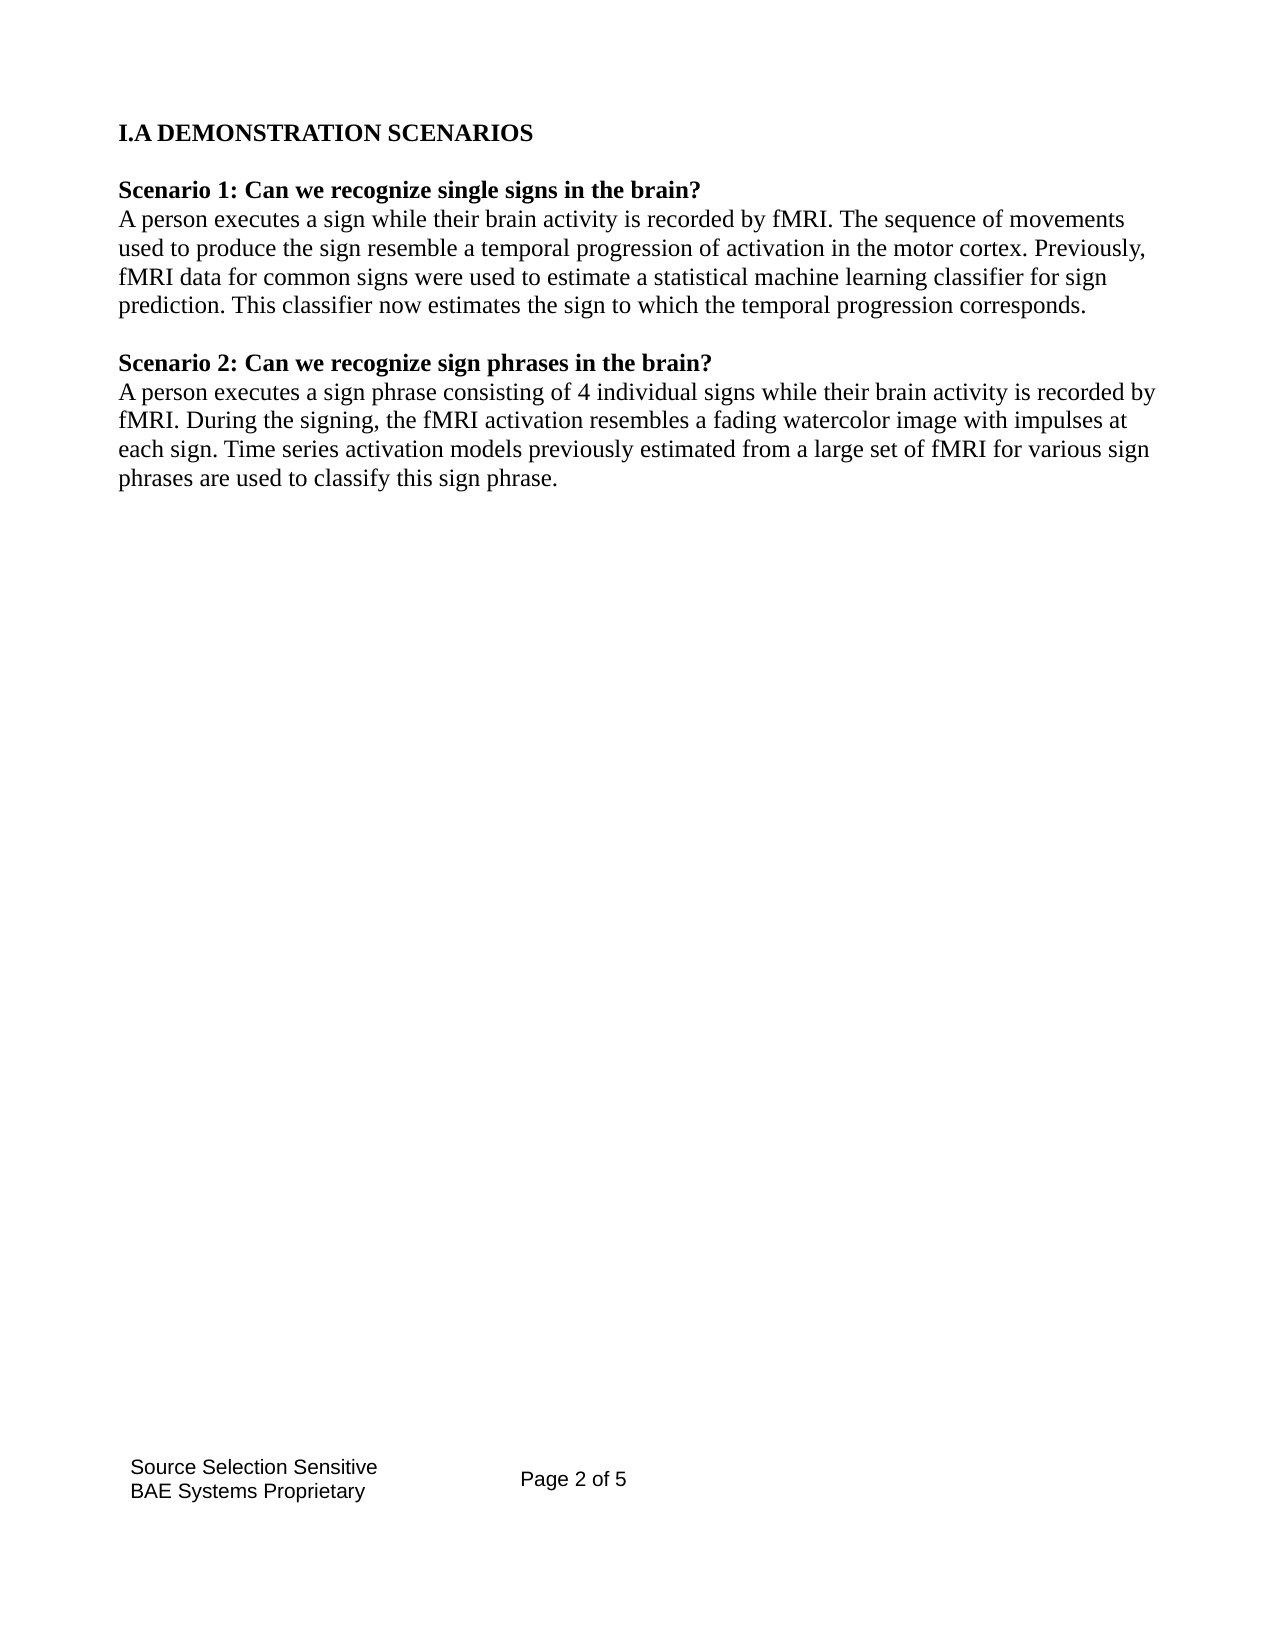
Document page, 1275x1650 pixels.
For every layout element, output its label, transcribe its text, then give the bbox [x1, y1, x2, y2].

subtitle I.a DEMONSTRATION SCENARIOS [118, 118, 1157, 147]
text A person executes a sign phrase consisting of 4 individual signs while their brain activity is recorded by fMRI. During the signing, the fMRI activation resembles a fading watercolor image with impulses at each sign. Time series activation models previously estimated from a large set of fMRI for various sign phrases are used to classify this sign phrase. [118, 377, 1157, 492]
text Scenario 1: Can we recognize single signs in the brain? [118, 176, 1157, 204]
text Scenario 2: Can we recognize sign phrases in the brain? [118, 348, 1157, 377]
text A person executes a sign while their brain activity is recorded by fMRI. The sequence of movements used to produce the sign resemble a temporal progression of activation in the motor cortex. Previously, fMRI data for common signs were used to estimate a statistical machine learning classifier for sign prediction. This classifier now estimates the sign to which the temporal progression corresponds. [118, 204, 1157, 319]
